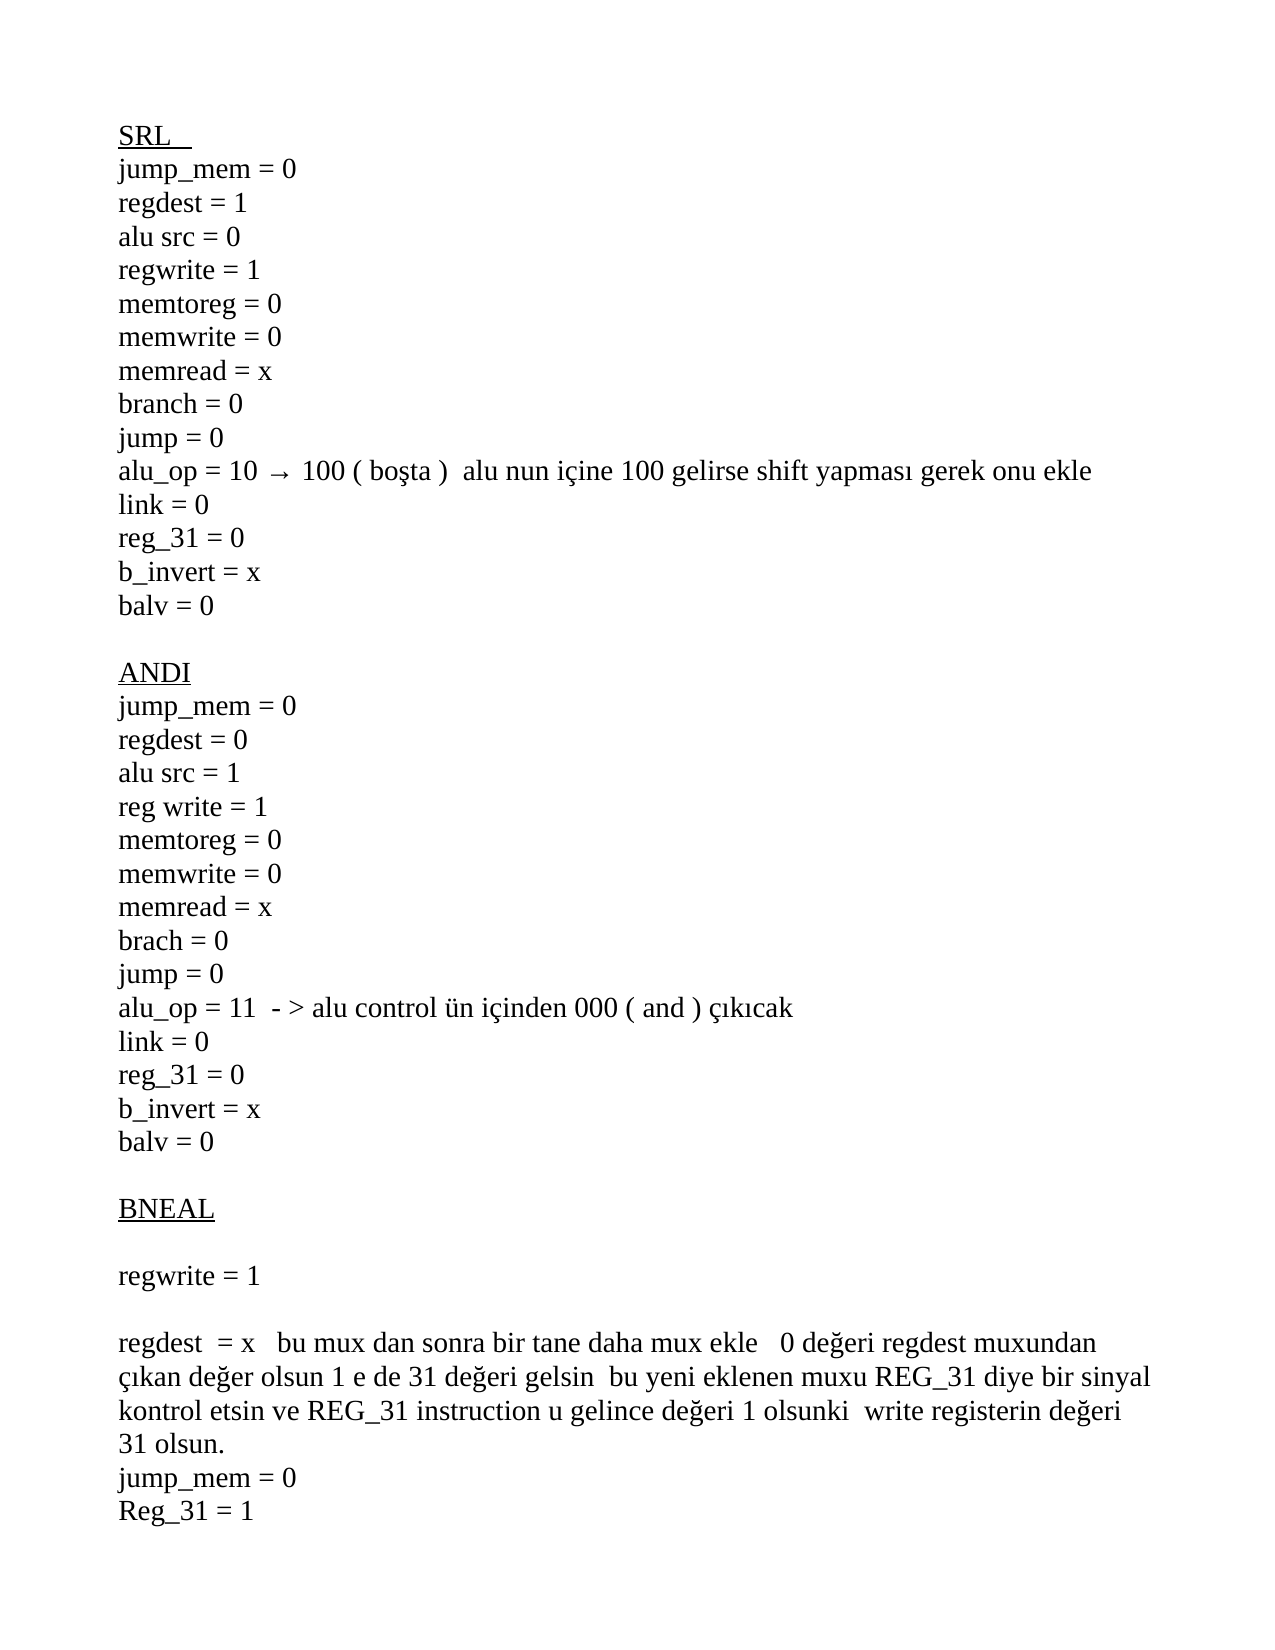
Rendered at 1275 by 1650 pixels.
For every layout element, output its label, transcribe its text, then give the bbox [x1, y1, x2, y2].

text balv = 0 [118, 1124, 1157, 1158]
text reg_31 = 0 [118, 521, 1157, 554]
text memread = x [118, 353, 1157, 386]
text memread = x [118, 889, 1157, 923]
text memwrite = 0 [118, 856, 1157, 889]
text balv = 0 [118, 588, 1157, 621]
text memtoreg = 0 [118, 822, 1157, 856]
text Reg_31 = 1 [118, 1493, 1157, 1527]
text regwrite = 1 [118, 1258, 1157, 1292]
text SRL [118, 118, 1157, 152]
text link = 0 [118, 1024, 1157, 1057]
text alu_op = 10 → 100 ( boşta ) alu nun içine 100 gelirse shift yapması gerek onu ekle [118, 453, 1157, 487]
text regdest = 0 [118, 722, 1157, 755]
text regdest = 1 [118, 185, 1157, 219]
text alu src = 0 [118, 219, 1157, 252]
text jump = 0 [118, 420, 1157, 453]
text brach = 0 [118, 923, 1157, 957]
text jump_mem = 0 [118, 1460, 1157, 1493]
text jump_mem = 0 [118, 688, 1157, 722]
text b_invert = x [118, 1091, 1157, 1124]
text regwrite = 1 [118, 252, 1157, 286]
text ANDI [118, 655, 1157, 688]
text BNEAL [118, 1191, 1157, 1225]
text jump = 0 [118, 957, 1157, 990]
text reg_31 = 0 [118, 1057, 1157, 1091]
text memtoreg = 0 [118, 286, 1157, 319]
text regdest = x bu mux dan sonra bir tane daha mux ekle 0 değeri regdest muxundan çıkan değer olsun 1 e de 31 değeri gelsin bu yeni eklenen muxu REG_31 diye bir sinyal kontrol etsin ve REG_31 instruction u gelince değeri 1 olsunki write registerin değeri 31 olsun. [118, 1326, 1157, 1460]
text alu_op = 11 - > alu control ün içinden 000 ( and ) çıkıcak [118, 990, 1157, 1024]
text branch = 0 [118, 386, 1157, 420]
text memwrite = 0 [118, 319, 1157, 353]
text reg write = 1 [118, 789, 1157, 822]
text b_invert = x [118, 554, 1157, 588]
text alu src = 1 [118, 755, 1157, 789]
text link = 0 [118, 487, 1157, 521]
text jump_mem = 0 [118, 152, 1157, 185]
